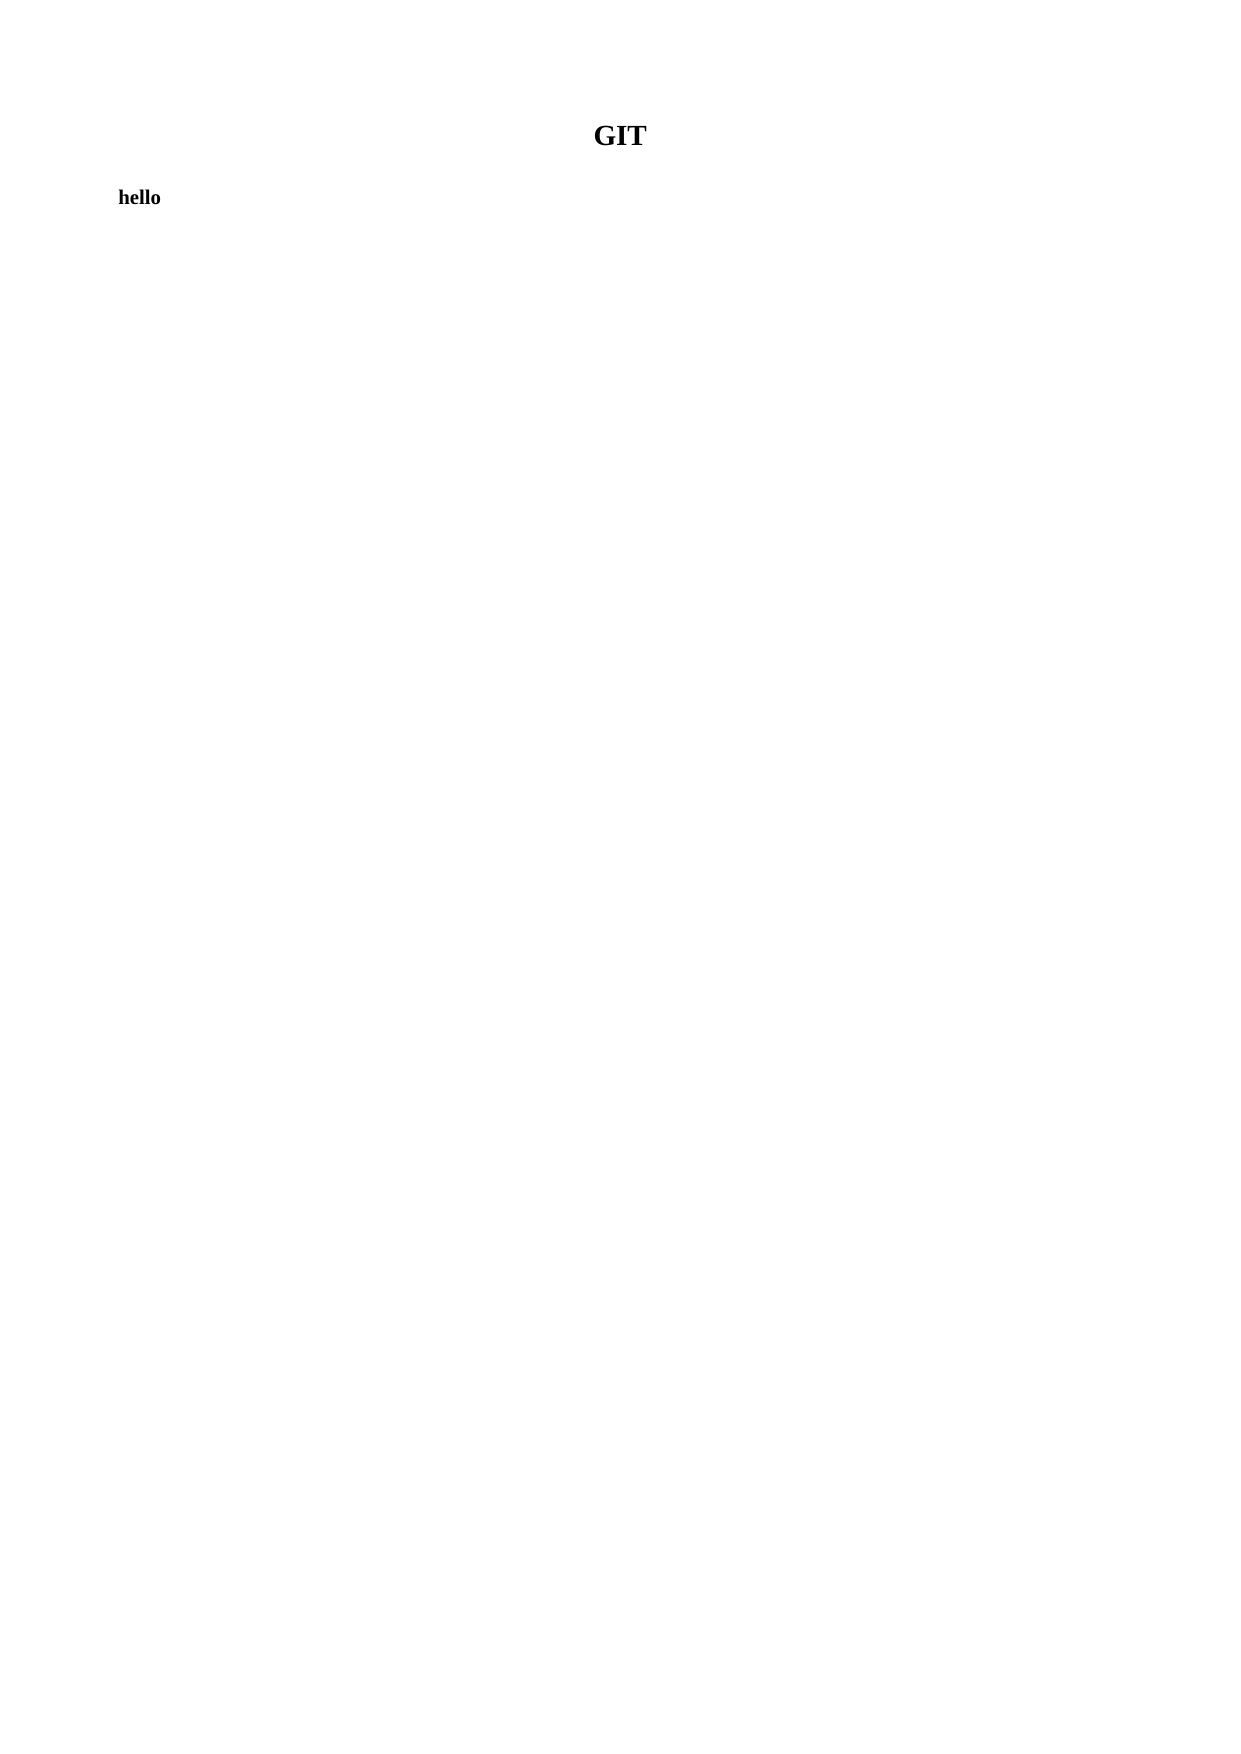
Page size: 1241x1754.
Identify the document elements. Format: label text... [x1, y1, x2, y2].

text GIT [118, 118, 1122, 152]
text hello [118, 185, 1122, 209]
